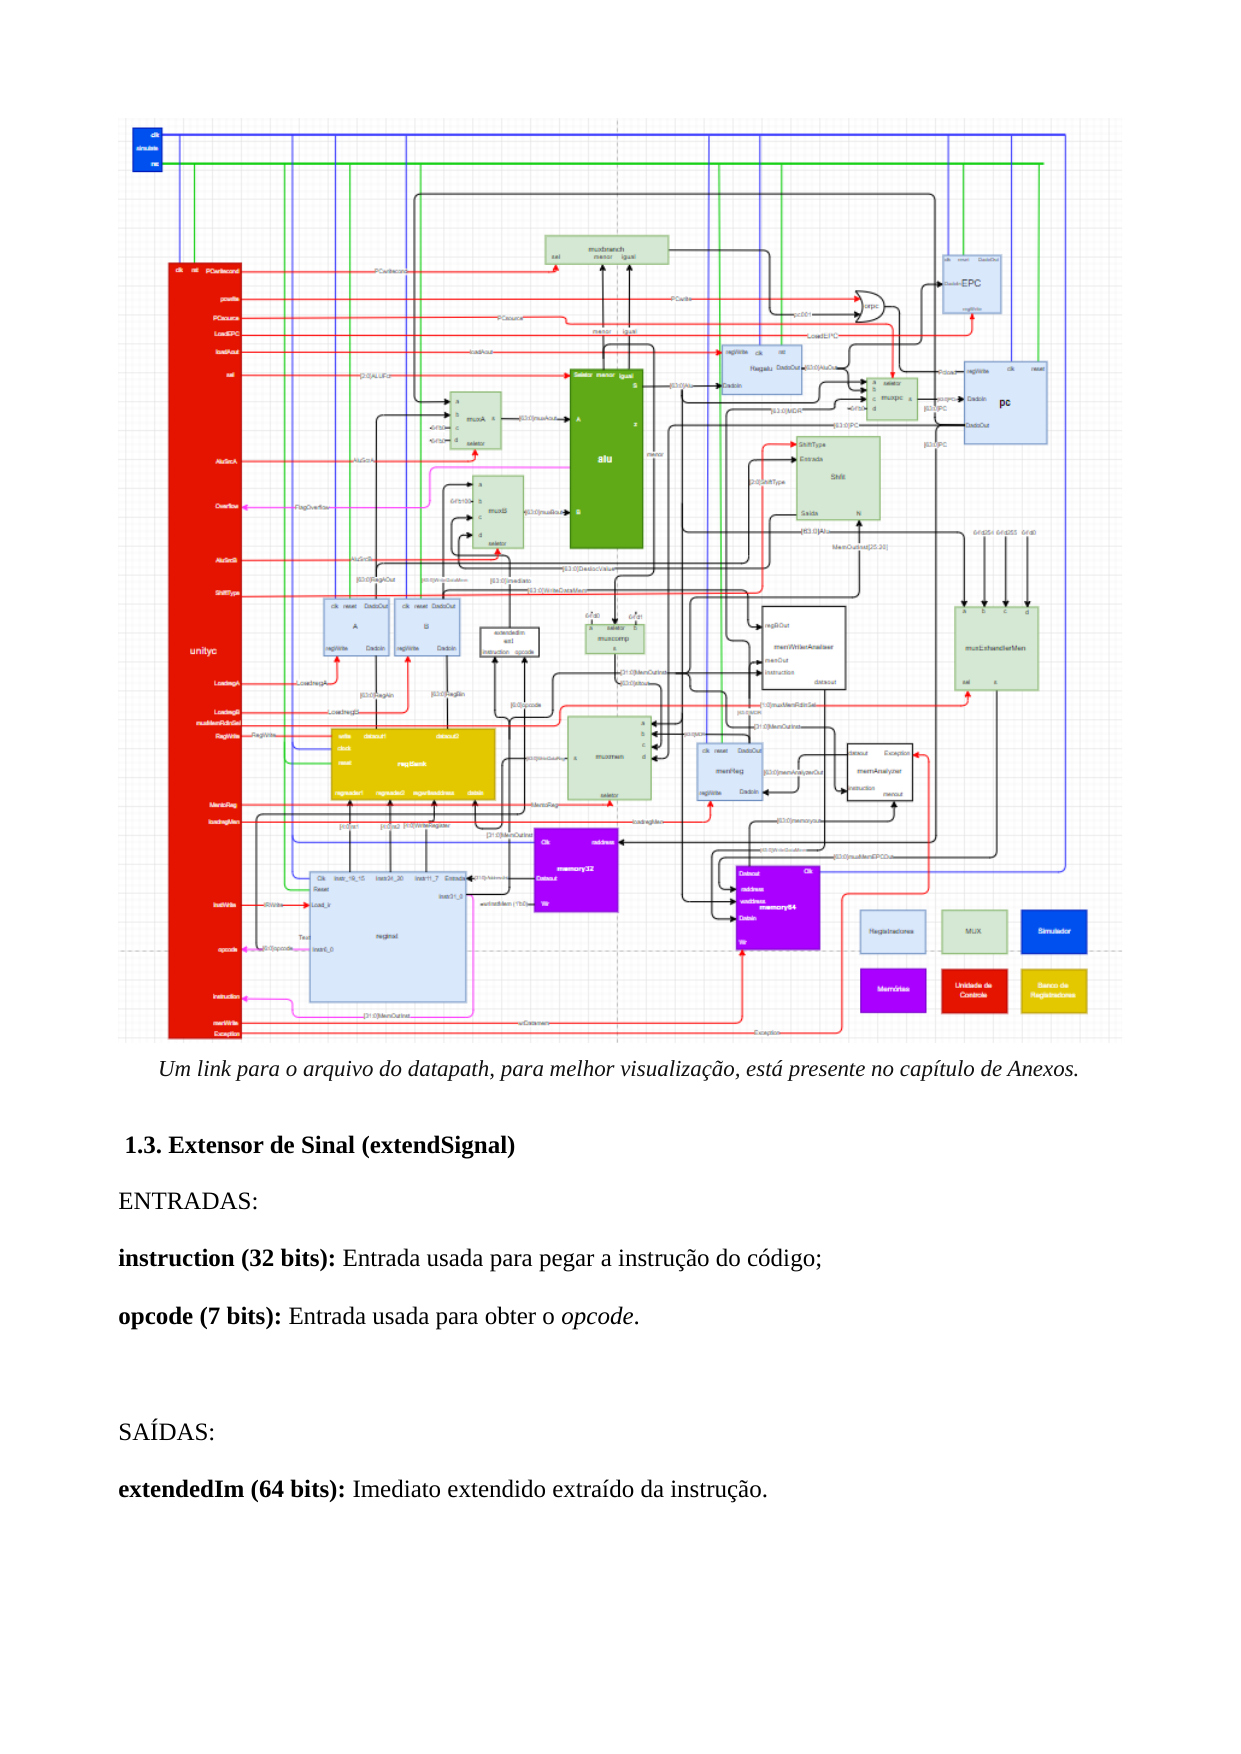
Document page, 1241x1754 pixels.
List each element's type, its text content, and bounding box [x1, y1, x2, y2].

text instruction (32 bits): Entrada usada para pegar a instrução do código; [118, 1243, 1122, 1272]
picture [118, 118, 1123, 1043]
text Um link para o arquivo do datapath, para melhor visualização, está presente no capítulo de Anexos. [118, 1043, 1122, 1082]
text SAÍDAS: [118, 1417, 1122, 1445]
text ENTRADAS: [118, 1186, 1122, 1214]
text opcode (7 bits): Entrada usada para obter o opcode. [118, 1301, 1122, 1330]
text extendedIm (64 bits): Imediato extendido extraído da instrução. [118, 1474, 1122, 1503]
subtitle 1.3. Extensor de Sinal (extendSignal) [118, 1130, 1122, 1159]
